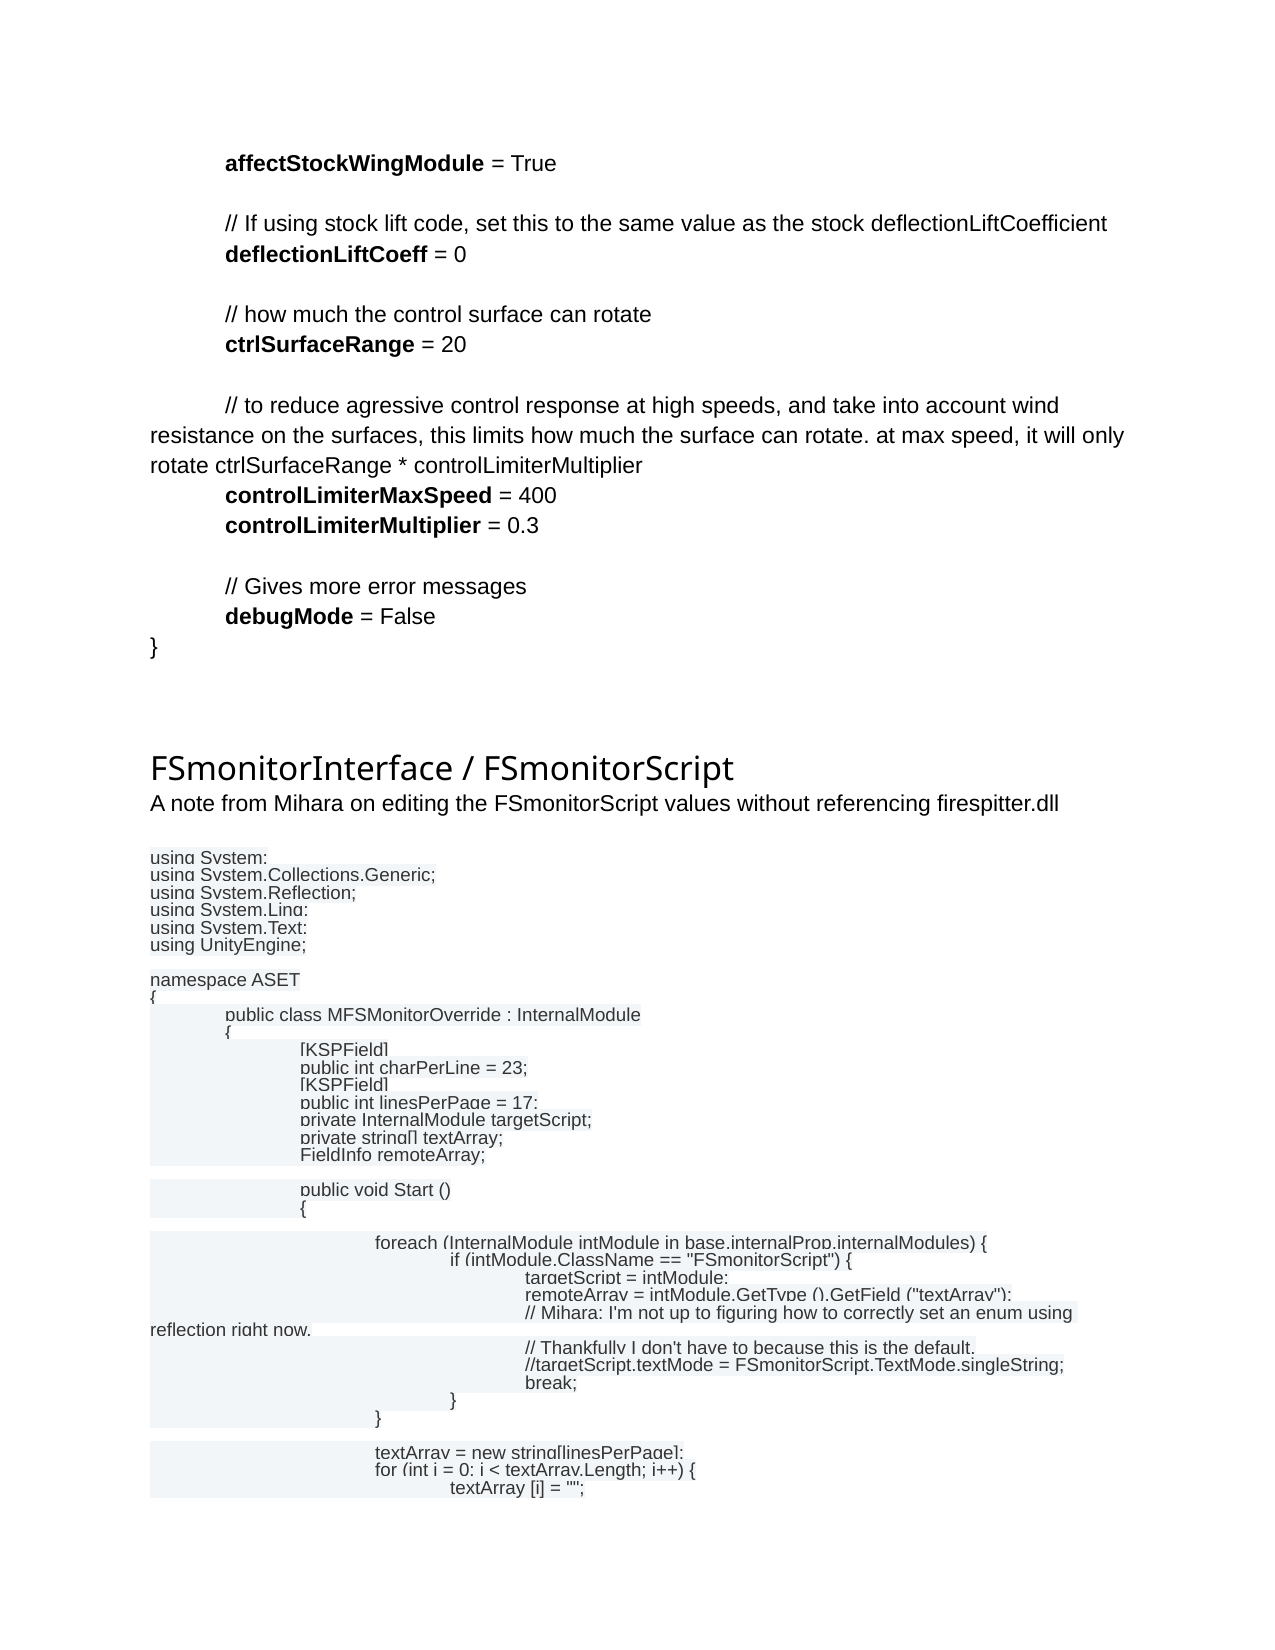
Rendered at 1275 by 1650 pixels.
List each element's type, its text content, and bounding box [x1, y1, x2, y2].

text deflectionLiftCoeff = 0 [150, 241, 1125, 267]
subtitle FSmonitorInterface / FSmonitorScript [150, 745, 1125, 790]
text ctrlSurfaceRange = 20 [150, 331, 1125, 358]
text // how much the control surface can rotate [150, 301, 1125, 327]
text // If using stock lift code, set this to the same value as the stock deflectionLiftCoefficient [150, 210, 1125, 237]
text controlLimiterMaxSpeed = 400 [150, 482, 1125, 509]
text // to reduce agressive control response at high speeds, and take into account wind resistance on the surfaces, this limits how much the surface can rotate. at max speed, it will only rotate ctrlSurfaceRange * controlLimiterMultiplier [150, 392, 1125, 478]
text debugMode = False [150, 603, 1125, 629]
text // Gives more error messages [150, 573, 1125, 599]
text using System; using System.Collections.Generic; using System.Reflection; using System.Linq; using System.Text; using UnityEngine; namespace ASET { public class MFSMonitorOverride : InternalModule { [KSPField] public int charPerLine = 23; [KSPField] public int linesPerPage = 17; private InternalModule targetScript; private string[] textArray; FieldInfo remoteArray; public void Start () { foreach (InternalModule intModule in base.internalProp.internalModules) { if (intModule.ClassName == "FSmonitorScript") { targetScript = intModule; remoteArray = intModule.GetType ().GetField ("textArray"); // Mihara: I'm not up to figuring how to correctly set an enum using reflection right now. // Thankfully I don't have to because this is the default. //targetScript.textMode = FSmonitorScript.TextMode.singleString; break; } } textArray = new string[linesPerPage]; for (int i = 0; i < textArray.Length; i++) { textArray [i] = ""; [150, 851, 1125, 1498]
text affectStockWingModule = True [150, 150, 1125, 176]
text A note from Mihara on editing the FSmonitorScript values without referencing firespitter.dll [150, 790, 1125, 817]
text controlLimiterMultiplier = 0.3 [150, 512, 1125, 539]
text } [150, 633, 1125, 660]
